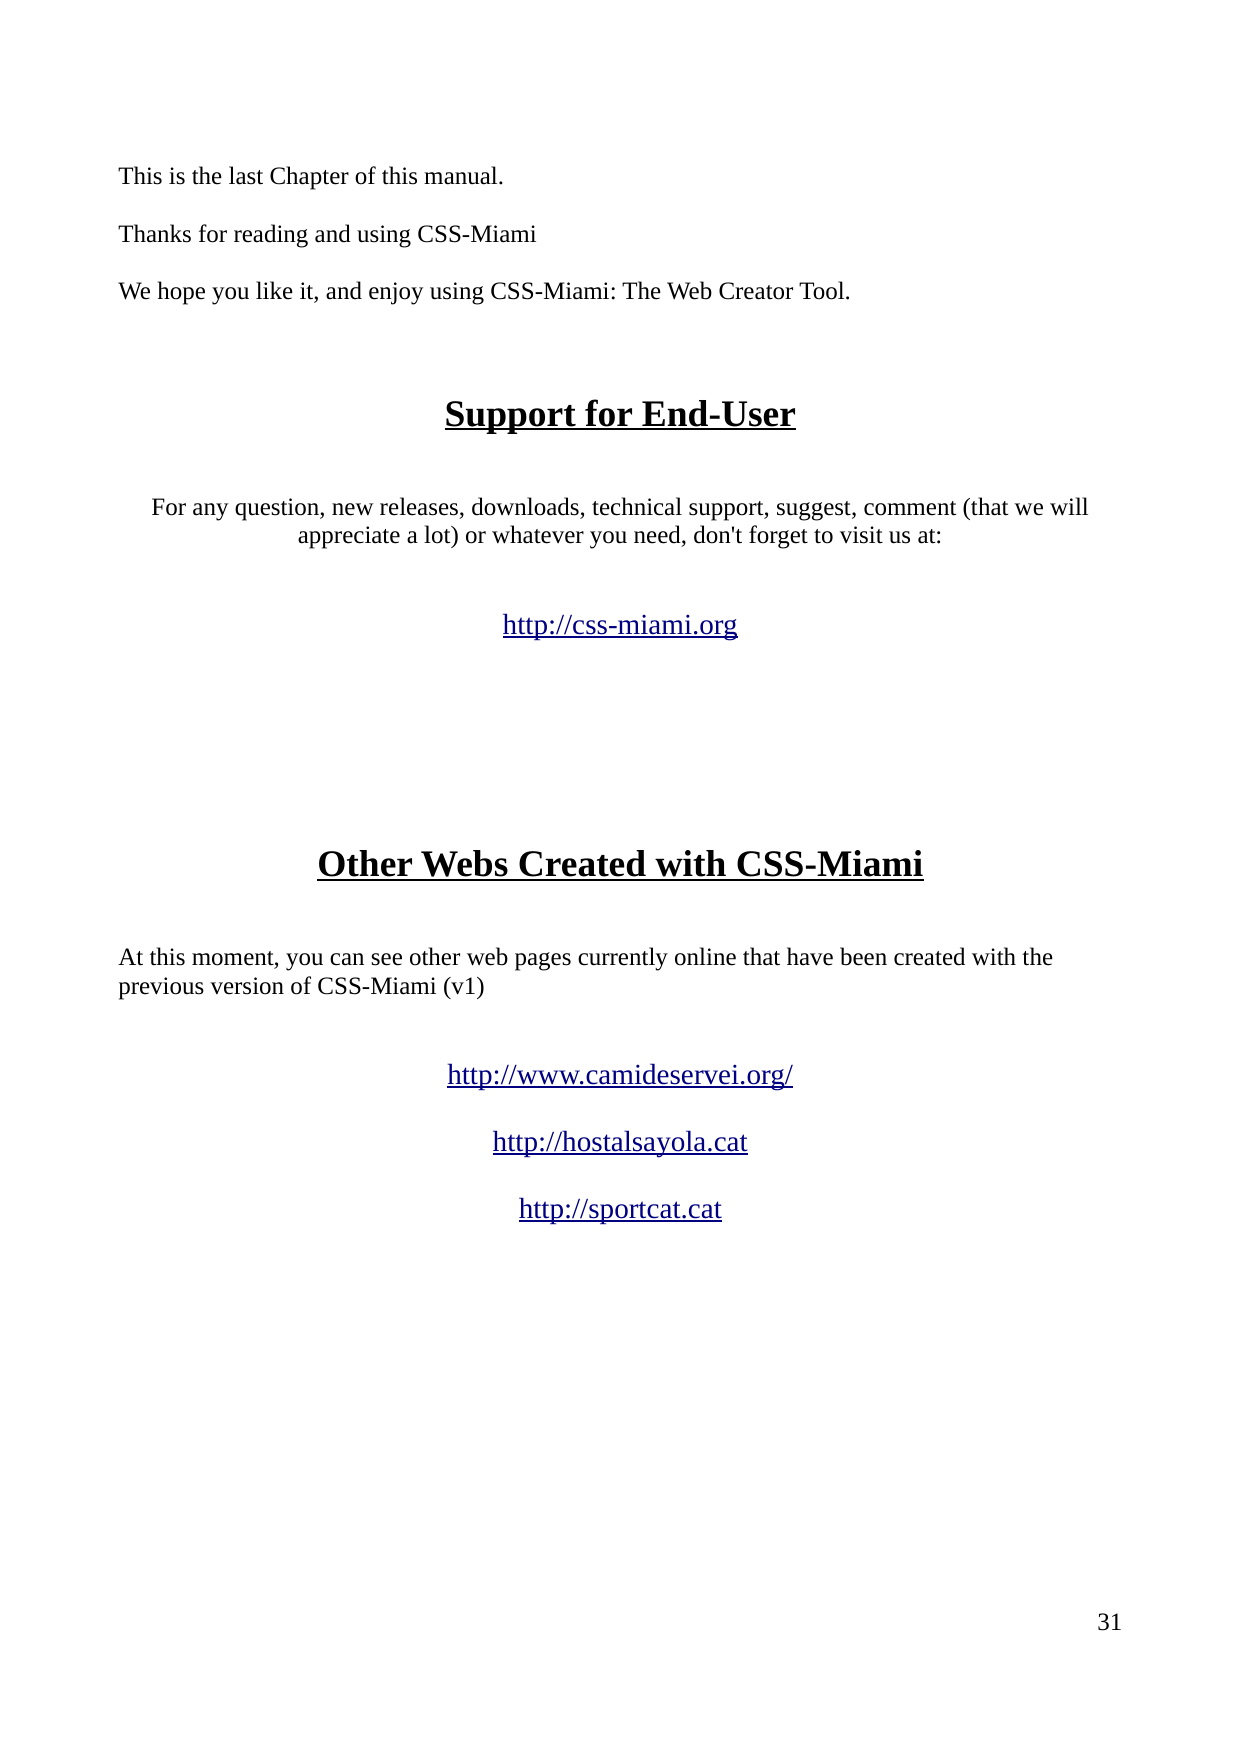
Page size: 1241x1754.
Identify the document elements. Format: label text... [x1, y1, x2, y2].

text http://sportcat.cat [118, 1191, 1122, 1225]
text http://css-miami.org [118, 578, 1122, 640]
text We hope you like it, and enjoy using CSS-Miami: The Web Creator Tool. [118, 276, 1122, 305]
text At this moment, you can see other web pages currently online that have been created with the previous version of CSS-Miami (v1) [118, 942, 1122, 1000]
text This is the last Chapter of this manual. [118, 161, 1122, 190]
text http://www.camideservei.org/ [118, 1057, 1122, 1091]
text Other Webs Created with CSS-Miami [118, 842, 1122, 885]
text Support for End-User [118, 391, 1122, 434]
text For any question, new releases, downloads, technical support, suggest, comment (that we will appreciate a lot) or whatever you need, don't forget to visit us at: [118, 492, 1122, 578]
text Thanks for reading and using CSS-Miami [118, 219, 1122, 247]
text http://hostalsayola.cat [118, 1124, 1122, 1158]
